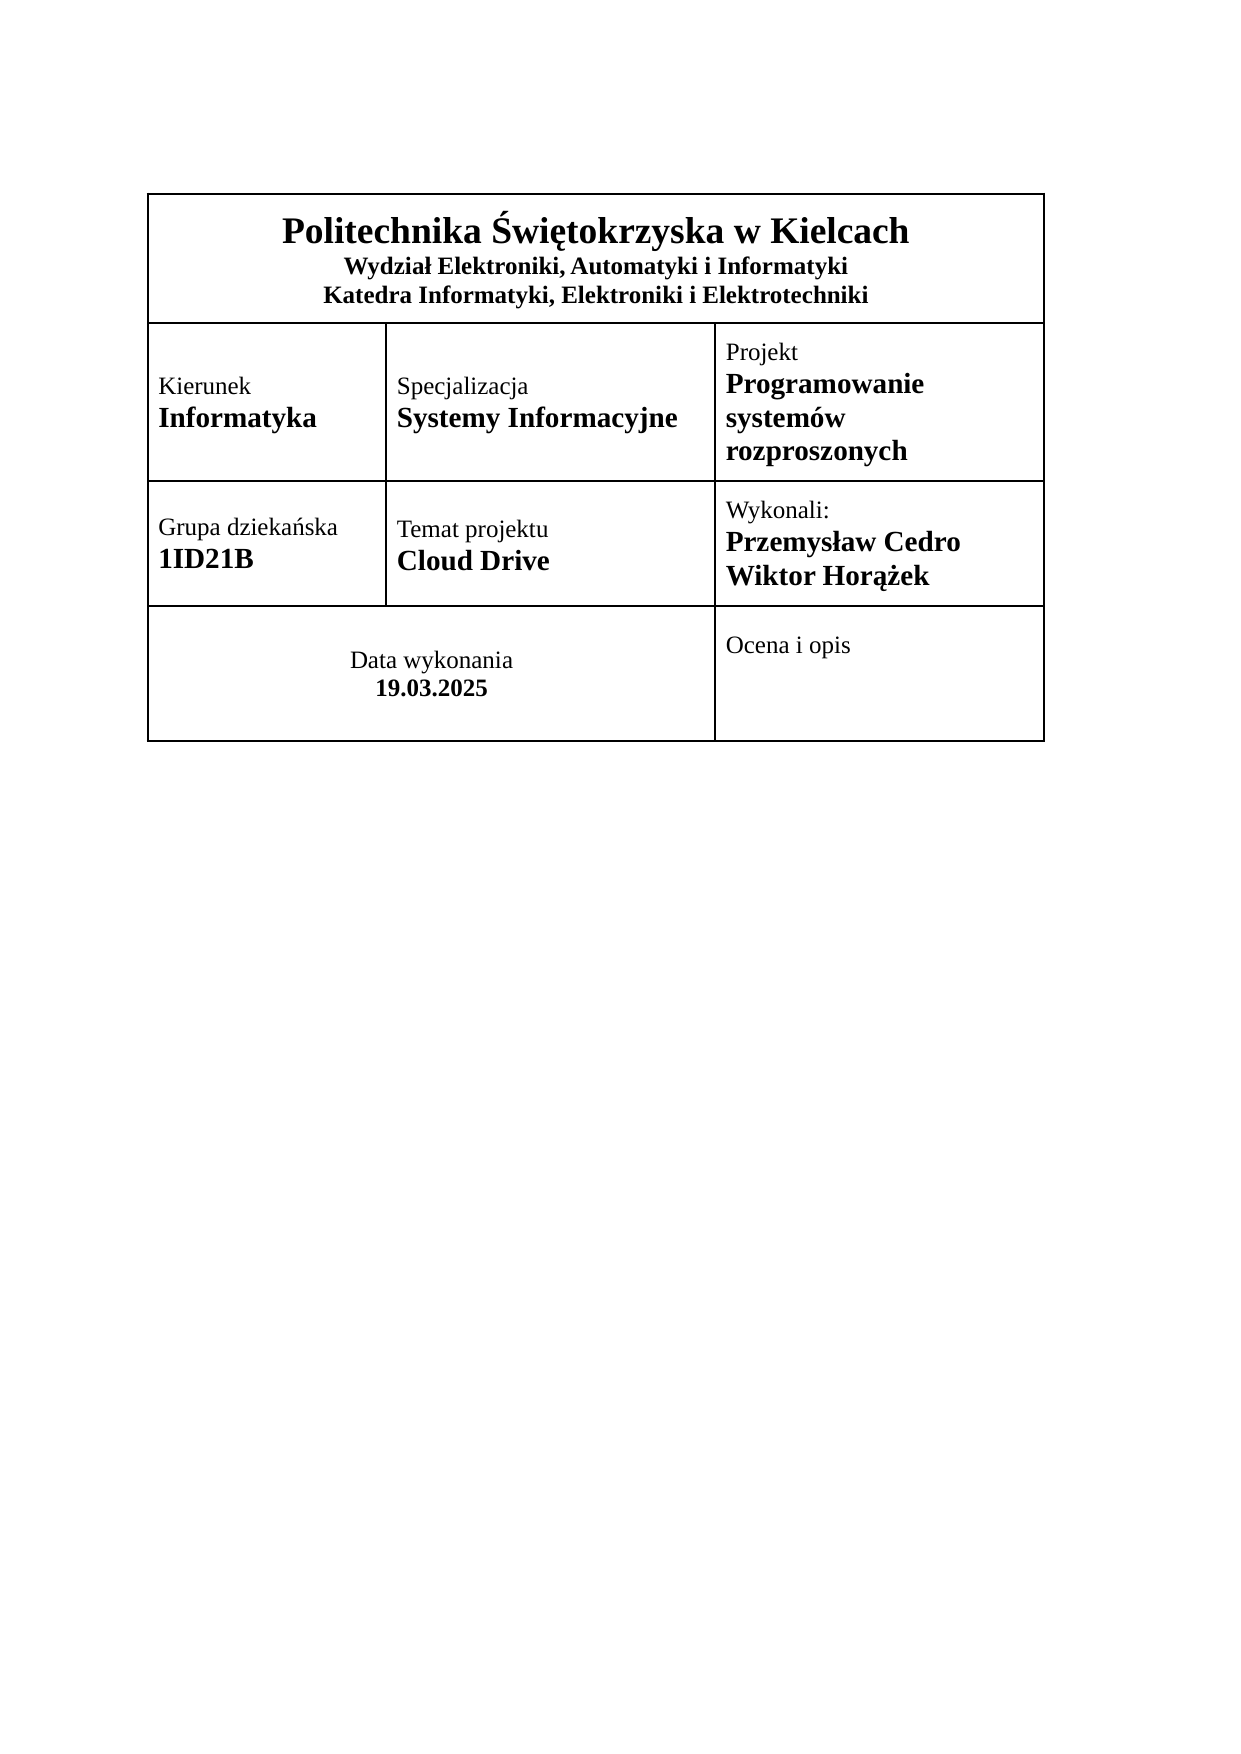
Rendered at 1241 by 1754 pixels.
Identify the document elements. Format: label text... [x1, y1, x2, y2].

table_cell Ocena i opis [716, 607, 1043, 740]
table_cell Wykonali: Przemysław Cedro Wiktor Horążek [716, 482, 1043, 605]
table_cell Temat projektu Cloud Drive [387, 482, 714, 605]
table_cell Data wykonania 19.03.2025 [149, 607, 714, 740]
table_cell Grupa dziekańska 1ID21B [149, 482, 385, 605]
table_cell Kierunek Informatyka [149, 324, 385, 480]
table_cell Specjalizacja Systemy Informacyjne [387, 324, 714, 480]
table_header Politechnika Świętokrzyska w Kielcach Wydział Elektroniki, Automatyki i Informatyki Katedra Informatyki, Elektroniki i Elektrotechniki [149, 195, 1043, 322]
table_cell Projekt Programowanie systemów rozproszonych [716, 324, 1043, 480]
